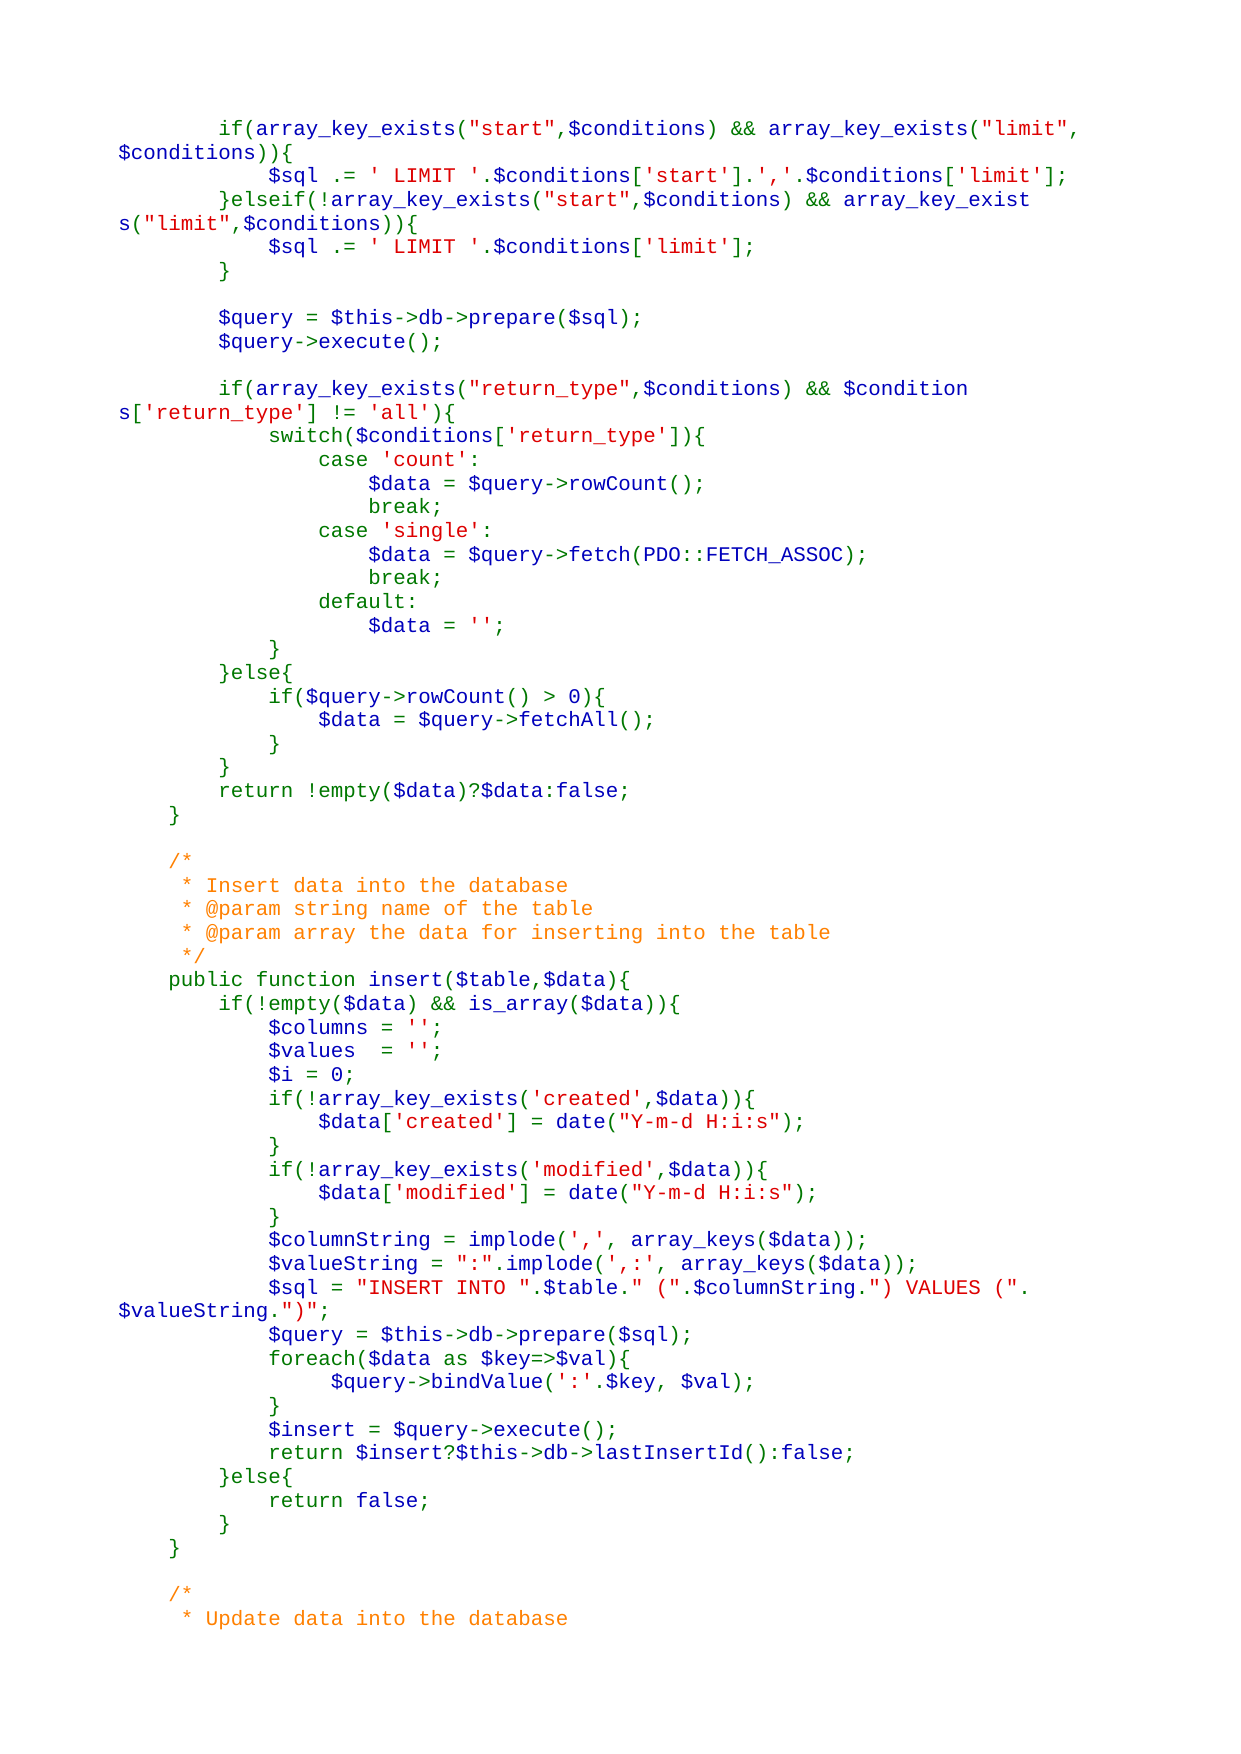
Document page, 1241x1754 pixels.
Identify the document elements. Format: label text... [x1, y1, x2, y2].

text $values = ''; [118, 1040, 1122, 1064]
text return $insert?$this->db->lastInsertId():false; [118, 1442, 1122, 1466]
text if(array_key_exists("return_type",$conditions) && $conditions['return_type'] != 'all'){ [118, 378, 1122, 426]
text $data = ''; [118, 615, 1122, 638]
text if(!empty($data) && is_array($data)){ [118, 993, 1122, 1017]
text } [118, 757, 1122, 780]
text $insert = $query->execute(); [118, 1419, 1122, 1442]
text } [118, 1135, 1122, 1158]
text $data['created'] = date("Y-m-d H:i:s"); [118, 1111, 1122, 1135]
text $query->bindValue(':'.$key, $val); [118, 1371, 1122, 1395]
text $data = $query->fetchAll(); [118, 709, 1122, 733]
text * Insert data into the database [118, 875, 1122, 898]
text } [118, 1206, 1122, 1229]
text $sql .= ' LIMIT '.$conditions['start'].','.$conditions['limit']; [118, 165, 1122, 189]
text public function insert($table,$data){ [118, 969, 1122, 993]
text $query = $this->db->prepare($sql); [118, 307, 1122, 331]
text $query->execute(); [118, 331, 1122, 354]
text }else{ [118, 662, 1122, 686]
text if(array_key_exists("start",$conditions) && array_key_exists("limit",$conditions)){ [118, 118, 1122, 165]
text } [118, 1537, 1122, 1561]
text if($query->rowCount() > 0){ [118, 686, 1122, 709]
text $columnString = implode(',', array_keys($data)); [118, 1229, 1122, 1253]
text switch($conditions['return_type']){ [118, 426, 1122, 449]
text $sql = "INSERT INTO ".$table." (".$columnString.") VALUES (".$valueString.")"; [118, 1277, 1122, 1324]
text $query = $this->db->prepare($sql); [118, 1324, 1122, 1348]
text break; [118, 567, 1122, 591]
text } [118, 260, 1122, 284]
text case 'single': [118, 520, 1122, 544]
text $sql .= ' LIMIT '.$conditions['limit']; [118, 236, 1122, 260]
text if(!array_key_exists('created',$data)){ [118, 1088, 1122, 1111]
text $data = $query->rowCount(); [118, 473, 1122, 496]
text $data['modified'] = date("Y-m-d H:i:s"); [118, 1182, 1122, 1206]
text } [118, 1513, 1122, 1537]
text break; [118, 496, 1122, 520]
text /* [118, 1584, 1122, 1608]
text if(!array_key_exists('modified',$data)){ [118, 1158, 1122, 1182]
text }else{ [118, 1466, 1122, 1489]
text * @param array the data for inserting into the table [118, 922, 1122, 946]
text $valueString = ":".implode(',:', array_keys($data)); [118, 1253, 1122, 1277]
text $columns = ''; [118, 1017, 1122, 1040]
text * @param string name of the table [118, 898, 1122, 922]
text default: [118, 591, 1122, 615]
text * Update data into the database [118, 1608, 1122, 1631]
text } [118, 733, 1122, 757]
text foreach($data as $key=>$val){ [118, 1348, 1122, 1371]
text $data = $query->fetch(PDO::FETCH_ASSOC); [118, 544, 1122, 567]
text } [118, 804, 1122, 827]
text $i = 0; [118, 1064, 1122, 1088]
text /* [118, 851, 1122, 875]
text return false; [118, 1489, 1122, 1513]
text */ [118, 946, 1122, 969]
text return !empty($data)?$data:false; [118, 780, 1122, 804]
text } [118, 638, 1122, 662]
text }elseif(!array_key_exists("start",$conditions) && array_key_exists("limit",$conditions)){ [118, 189, 1122, 236]
text } [118, 1395, 1122, 1419]
text case 'count': [118, 449, 1122, 473]
